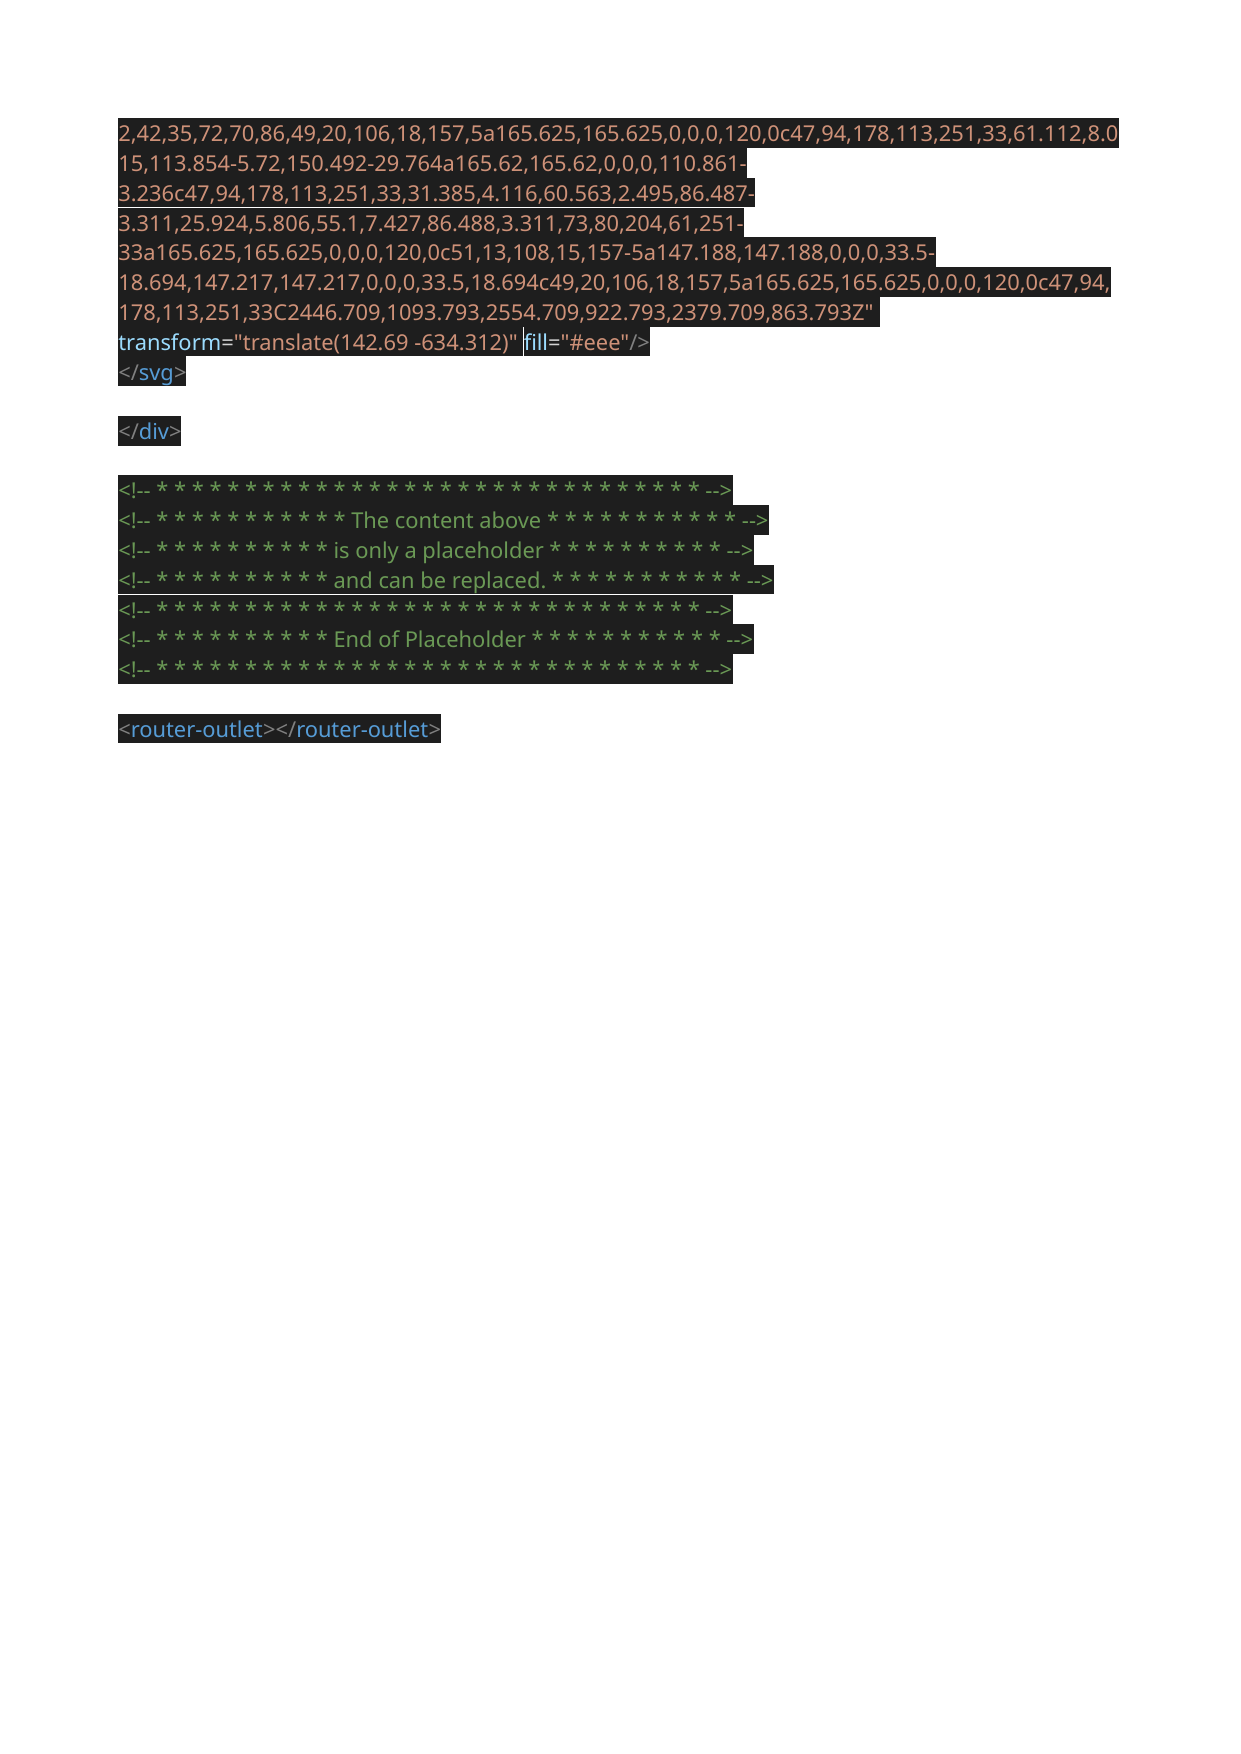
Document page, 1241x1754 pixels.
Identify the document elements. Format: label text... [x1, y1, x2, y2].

text <!-- * * * * * * * * * * * The content above * * * * * * * * * * * --> [118, 505, 1122, 535]
text 2,42,35,72,70,86,49,20,106,18,157,5a165.625,165.625,0,0,0,120,0c47,94,178,113,251,33,61.112,8.015,113.854-5.72,150.492-29.764a165.62,165.62,0,0,0,110.861-3.236c47,94,178,113,251,33,31.385,4.116,60.563,2.495,86.487-3.311,25.924,5.806,55.1,7.427,86.488,3.311,73,80,204,61,251-33a165.625,165.625,0,0,0,120,0c51,13,108,15,157-5a147.188,147.188,0,0,0,33.5-18.694,147.217,147.217,0,0,0,33.5,18.694c49,20,106,18,157,5a165.625,165.625,0,0,0,120,0c47,94,178,113,251,33C2446.709,1093.793,2554.709,922.793,2379.709,863.793Z" transform="translate(142.69 -634.312)" fill="#eee"/> [118, 118, 1122, 356]
text <!-- * * * * * * * * * * * * * * * * * * * * * * * * * * * * * * * --> [118, 475, 1122, 505]
text <!-- * * * * * * * * * * is only a placeholder * * * * * * * * * * --> [118, 535, 1122, 565]
text </svg> [118, 356, 1122, 386]
text <!-- * * * * * * * * * * and can be replaced. * * * * * * * * * * * --> [118, 565, 1122, 594]
text </div> [118, 416, 1122, 446]
text <!-- * * * * * * * * * * End of Placeholder * * * * * * * * * * * --> [118, 624, 1122, 654]
text <router-outlet></router-outlet> [118, 714, 1122, 743]
text <!-- * * * * * * * * * * * * * * * * * * * * * * * * * * * * * * * --> [118, 654, 1122, 684]
text <!-- * * * * * * * * * * * * * * * * * * * * * * * * * * * * * * * --> [118, 594, 1122, 624]
